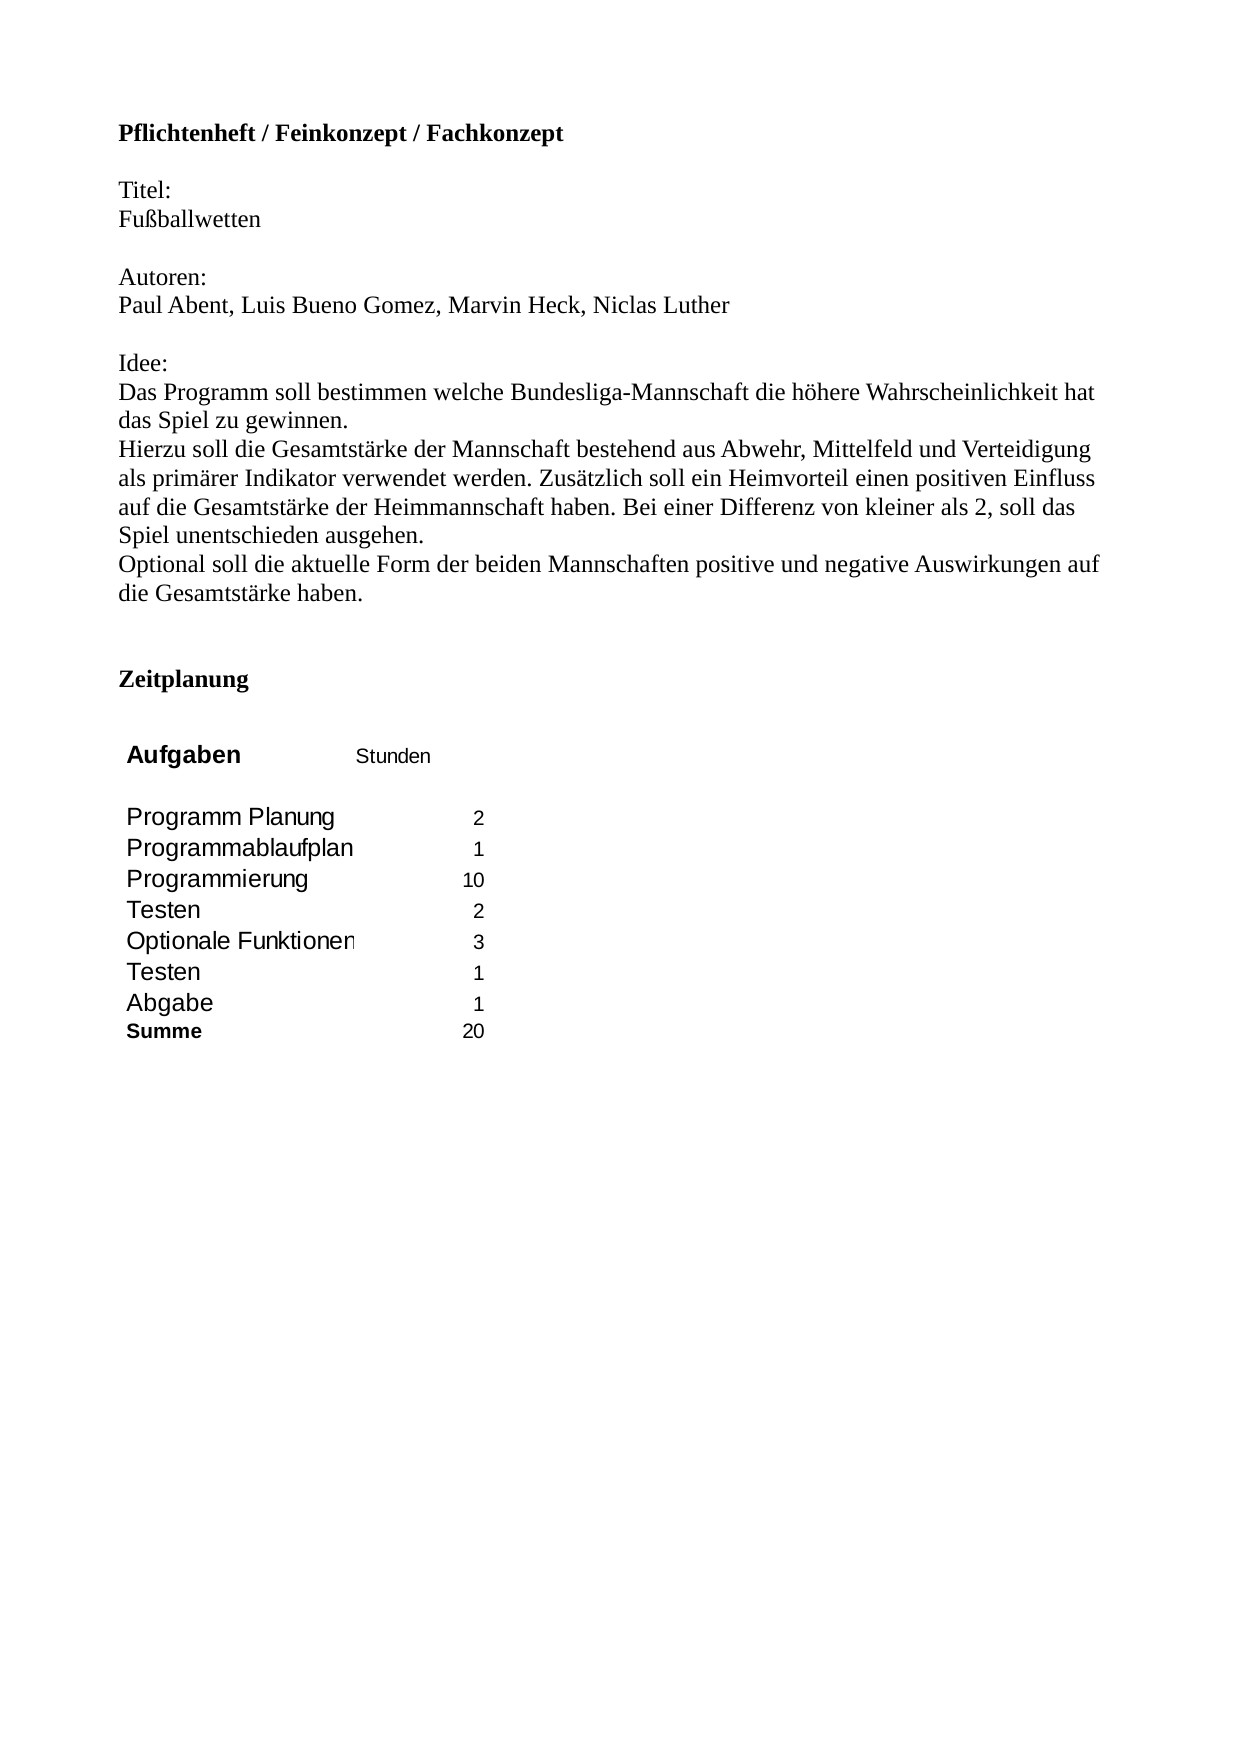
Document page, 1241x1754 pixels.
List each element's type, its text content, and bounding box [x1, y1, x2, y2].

text Pflichtenheft / Feinkonzept / Fachkonzept [118, 118, 1122, 147]
text Hierzu soll die Gesamtstärke der Mannschaft bestehend aus Abwehr, Mittelfeld und Verteidigung als primärer Indikator verwendet werden. Zusätzlich soll ein Heimvorteil einen positiven Einfluss auf die Gesamtstärke der Heimmannschaft haben. Bei einer Differenz von kleiner als 2, soll das Spiel unentschieden ausgehen. [118, 434, 1122, 549]
text Das Programm soll bestimmen welche Bundesliga-Mannschaft die höhere Wahrscheinlichkeit hat das Spiel zu gewinnen. [118, 377, 1122, 434]
text Paul Abent, Luis Bueno Gomez, Marvin Heck, Niclas Luther [118, 291, 1122, 319]
text Idee: [118, 348, 1122, 377]
text Autoren: [118, 262, 1122, 291]
text Zeitplanung [118, 664, 1122, 693]
text Fußballwetten [118, 204, 1122, 233]
text Titel: [118, 176, 1122, 204]
text Optional soll die aktuelle Form der beiden Mannschaften positive und negative Auswirkungen auf die Gesamtstärke haben. [118, 549, 1122, 607]
